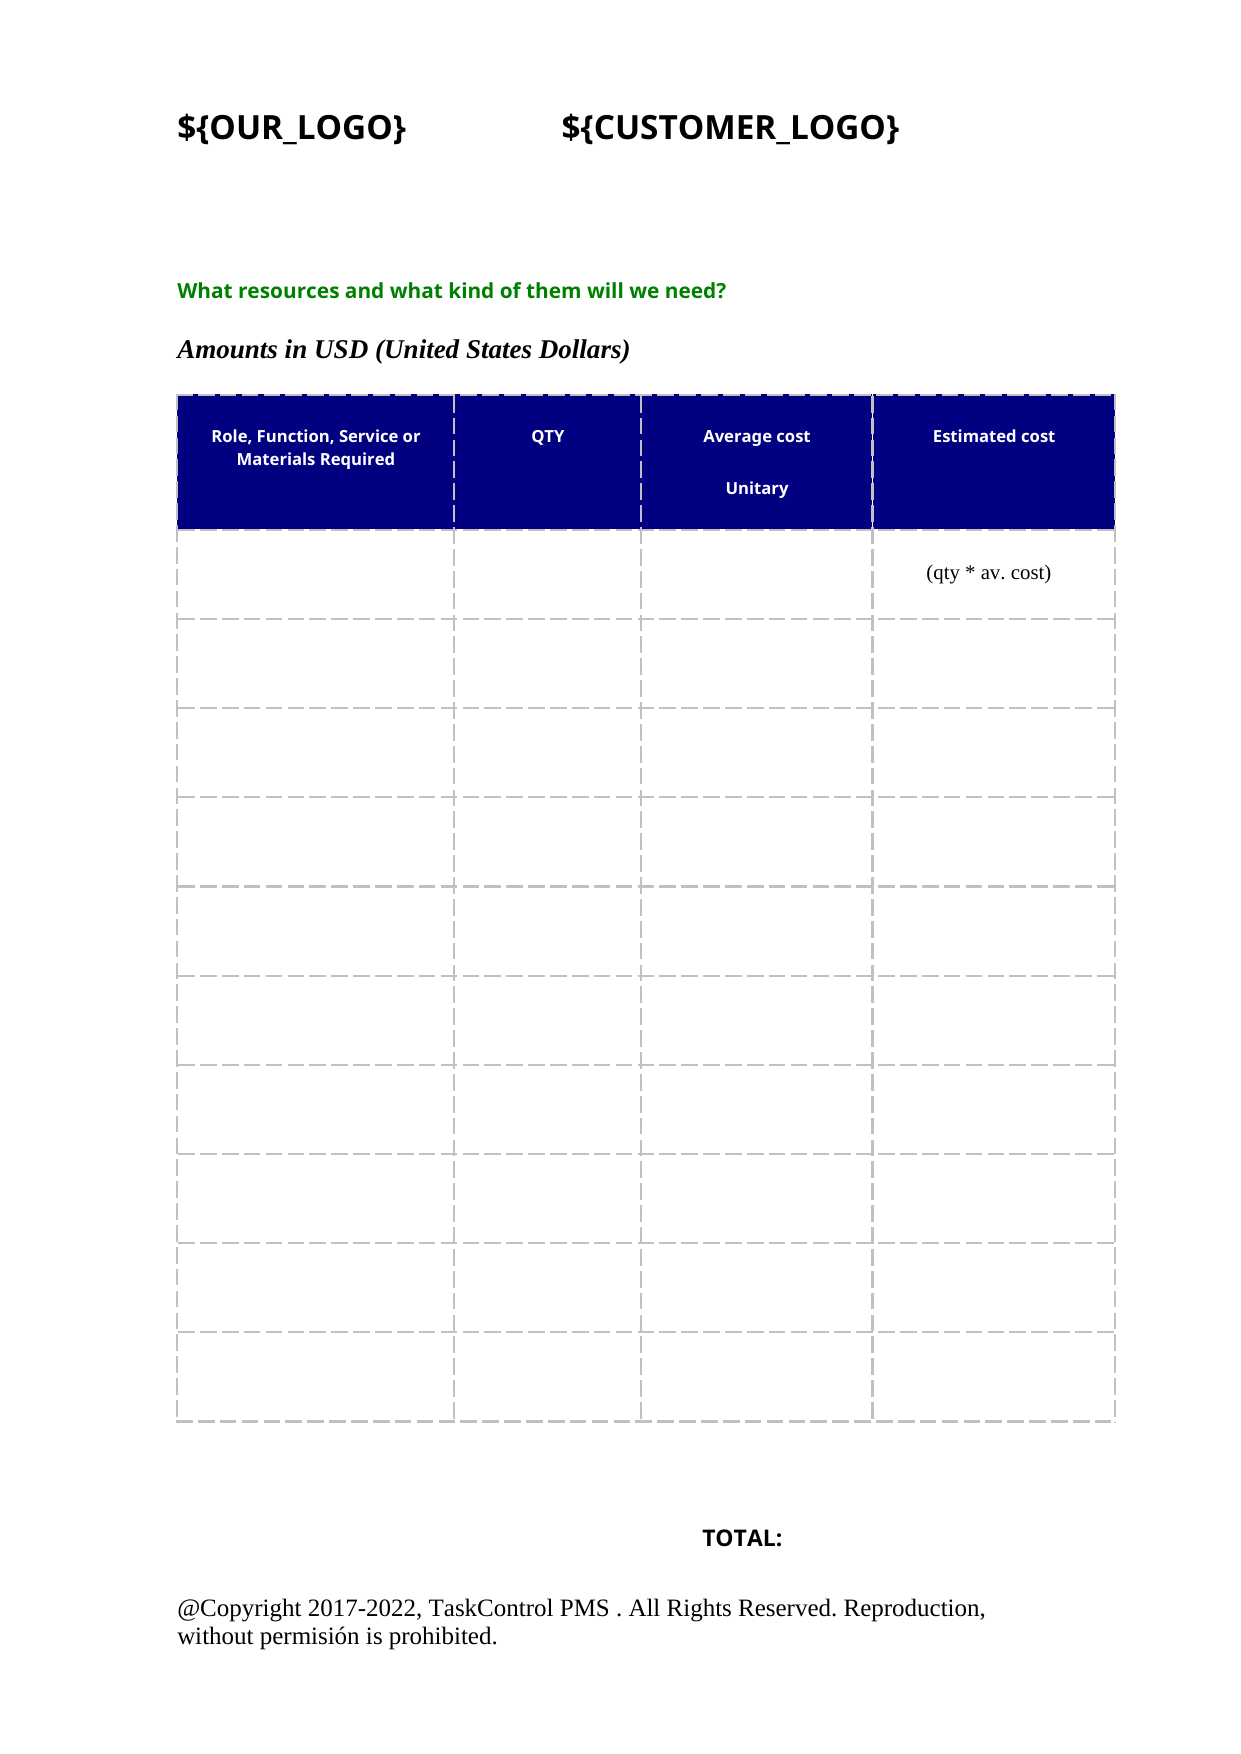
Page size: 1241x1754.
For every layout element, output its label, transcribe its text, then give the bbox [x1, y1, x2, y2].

table_cell [454, 618, 641, 707]
table_header Average cost Unitary [641, 394, 872, 529]
table_cell [873, 618, 1115, 707]
table_cell [454, 1064, 641, 1153]
text TOTAL: [177, 1522, 1063, 1553]
table_cell [454, 1242, 641, 1331]
table_cell [873, 1064, 1115, 1153]
table_cell [177, 618, 454, 707]
table_cell [641, 1331, 872, 1420]
table_cell [177, 707, 454, 796]
table_cell [873, 796, 1115, 885]
table_cell [177, 796, 454, 885]
table_cell [177, 1153, 454, 1242]
table_cell [873, 885, 1115, 974]
table_cell [454, 885, 641, 974]
table_cell [454, 529, 641, 618]
table_header Role, Function, Service or Materials Required [177, 394, 454, 529]
table_cell [641, 1153, 872, 1242]
table_cell [873, 1242, 1115, 1331]
table_cell [454, 1153, 641, 1242]
table_cell [641, 1064, 872, 1153]
table_cell [641, 885, 872, 974]
table_cell (qty * av. cost) [873, 529, 1115, 618]
table_cell [454, 707, 641, 796]
table_cell [177, 1242, 454, 1331]
table_header QTY [454, 394, 641, 529]
table_cell [873, 707, 1115, 796]
table_cell [454, 796, 641, 885]
text What resources and what kind of them will we need? [177, 276, 1063, 304]
table_cell [454, 1331, 641, 1420]
table_cell [454, 975, 641, 1064]
table_cell [641, 707, 872, 796]
table_cell [641, 796, 872, 885]
text Amounts in USD (United States Dollars) [177, 333, 1063, 364]
table_cell [177, 1064, 454, 1153]
table_header Estimated cost [873, 394, 1115, 529]
table_cell [177, 885, 454, 974]
table_cell [641, 1242, 872, 1331]
table_cell [641, 529, 872, 618]
table_cell [177, 529, 454, 618]
table_cell [873, 1331, 1115, 1420]
table_cell [177, 1331, 454, 1420]
table_cell [641, 618, 872, 707]
table_cell [873, 1153, 1115, 1242]
table_cell [873, 975, 1115, 1064]
table_cell [177, 975, 454, 1064]
table_cell [641, 975, 872, 1064]
